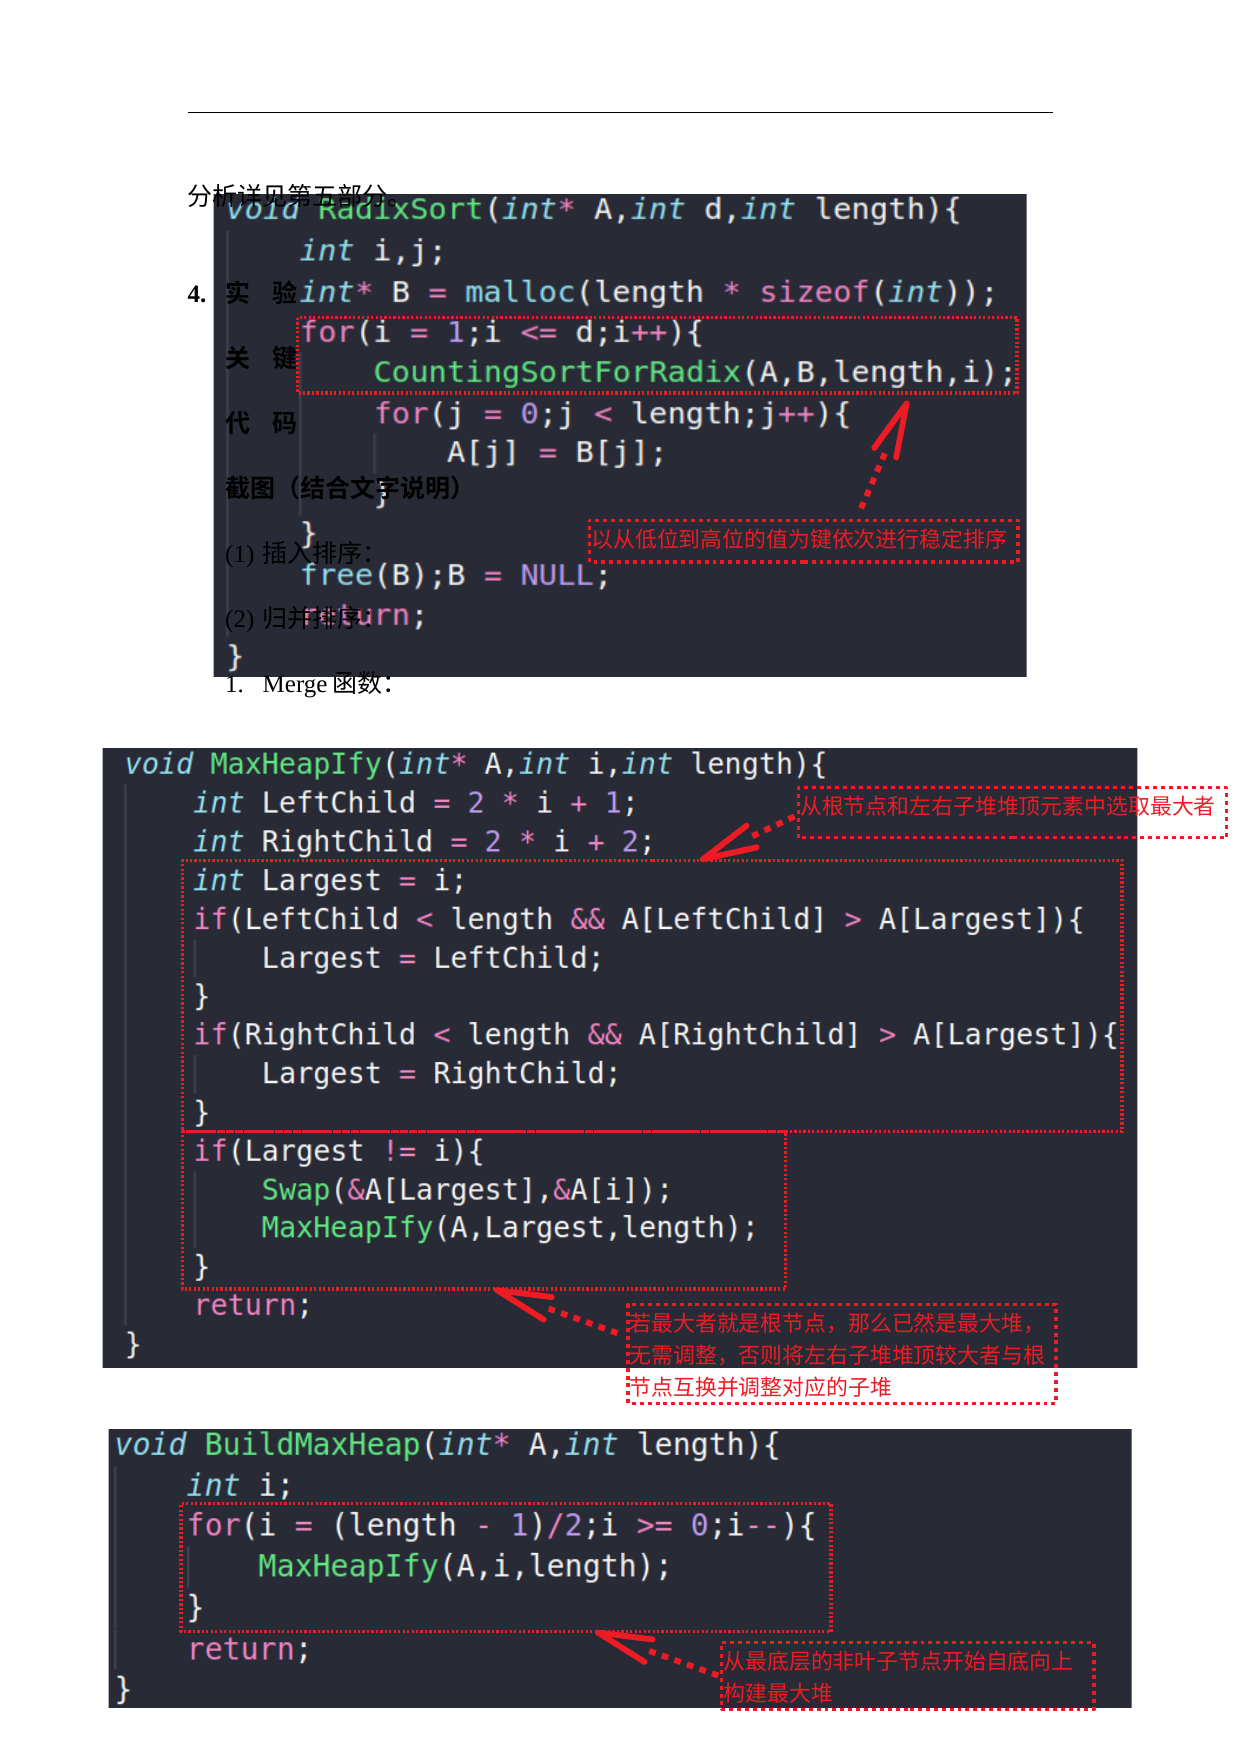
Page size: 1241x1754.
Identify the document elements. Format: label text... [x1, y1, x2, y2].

list Merge函数： [225, 649, 1053, 714]
list 插入排序： [1027, 519, 1053, 584]
list 实验关键代码截图（结合文字说明） [187, 259, 213, 519]
picture [102, 748, 1138, 1368]
picture [213, 194, 1027, 677]
picture [108, 1429, 1132, 1708]
list 实验关键代码截图（结合文字说明） [1027, 259, 1053, 519]
text 分析详见第五部分。 [187, 162, 1053, 227]
picture [322, 196, 329, 204]
list 归并排序： [1027, 584, 1053, 649]
